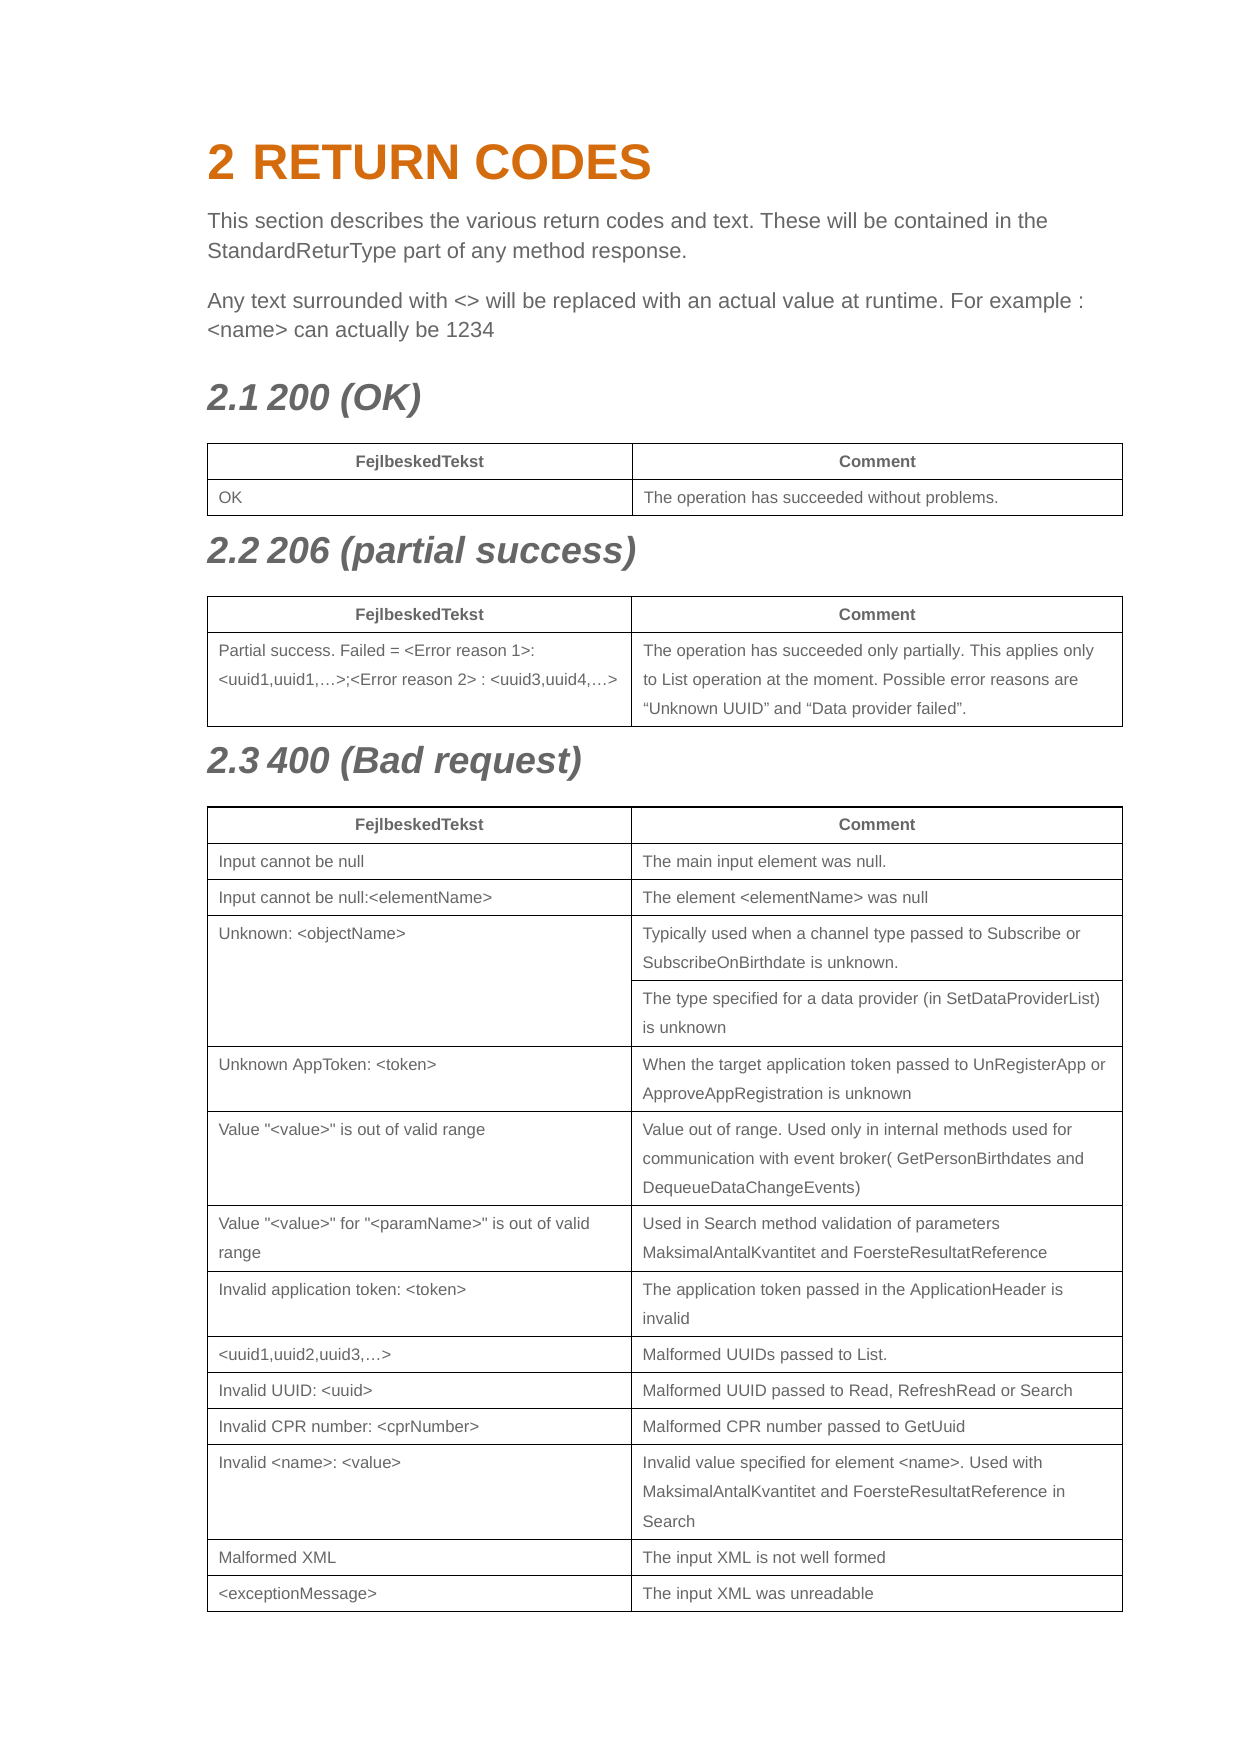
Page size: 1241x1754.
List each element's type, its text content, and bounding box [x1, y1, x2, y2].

table_cell The input XML was unreadable [632, 1576, 1122, 1611]
table_cell The main input element was null. [632, 844, 1122, 879]
table_cell The operation has succeeded without problems. [633, 480, 1122, 515]
table_cell Input cannot be null [208, 844, 631, 879]
table_cell Value "<value>" for "<paramName>" is out of valid range [208, 1206, 631, 1271]
subtitle Return codes [207, 133, 1122, 191]
table_cell Typically used when a channel type passed to Subscribe or SubscribeOnBirthdate is unknown. [632, 916, 1122, 980]
table_cell The element <elementName> was null [632, 880, 1122, 915]
table_cell Malformed XML [208, 1540, 631, 1575]
table_header Comment [632, 597, 1122, 632]
table_header FejlbeskedTekst [208, 808, 631, 843]
table_cell Used in Search method validation of parameters MaksimalAntalKvantitet and FoersteResultatReference [632, 1206, 1122, 1271]
table_cell The application token passed in the ApplicationHeader is invalid [632, 1272, 1122, 1336]
table_header Comment [632, 808, 1122, 843]
table_cell Invalid value specified for element <name>. Used with MaksimalAntalKvantitet and FoersteResultatReference in Search [632, 1445, 1122, 1539]
table_cell Malformed UUIDs passed to List. [632, 1337, 1122, 1372]
table_cell Malformed CPR number passed to GetUuid [632, 1409, 1122, 1444]
subtitle 200 (OK) [207, 364, 1122, 422]
table_cell <uuid1,uuid2,uuid3,…> [208, 1337, 631, 1372]
table_header FejlbeskedTekst [208, 444, 632, 479]
table_cell Invalid <name>: <value> [208, 1445, 631, 1539]
subtitle 400 (Bad request) [207, 727, 1122, 786]
table_cell The type specified for a data provider (in SetDataProviderList) is unknown [632, 981, 1122, 1046]
table_cell Invalid UUID: <uuid> [208, 1373, 631, 1408]
table_cell The operation has succeeded only partially. This applies only to List operation at the moment. Possible error reasons are “Unknown UUID” and “Data provider failed”. [632, 633, 1122, 726]
table_cell Malformed UUID passed to Read, RefreshRead or Search [632, 1373, 1122, 1408]
table_cell Value out of range. Used only in internal methods used for communication with event broker( GetPersonBirthdates and DequeueDataChangeEvents) [632, 1112, 1122, 1205]
table_cell Unknown AppToken: <token> [208, 1047, 631, 1111]
table_cell Partial success. Failed = <Error reason 1>: <uuid1,uuid1,…>;<Error reason 2> : <uuid3,uuid4,…> [208, 633, 631, 726]
table_header FejlbeskedTekst [208, 597, 631, 632]
text Any text surrounded with <> will be replaced with an actual value at runtime. For example : <name> can actually be 1234 [207, 285, 1122, 343]
text This section describes the various return codes and text. These will be contained in the StandardReturType part of any method response. [207, 206, 1122, 264]
table_cell The input XML is not well formed [632, 1540, 1122, 1575]
table_cell OK [208, 480, 632, 515]
table_cell Unknown: <objectName> [208, 916, 631, 1046]
table_cell Value "<value>" is out of valid range [208, 1112, 631, 1205]
table_cell Input cannot be null:<elementName> [208, 880, 631, 915]
table_cell <exceptionMessage> [208, 1576, 631, 1611]
subtitle 206 (partial success) [207, 516, 1122, 575]
table_cell Invalid application token: <token> [208, 1272, 631, 1336]
table_cell When the target application token passed to UnRegisterApp or ApproveAppRegistration is unknown [632, 1047, 1122, 1111]
table_header Comment [633, 444, 1122, 479]
table_cell Invalid CPR number: <cprNumber> [208, 1409, 631, 1444]
